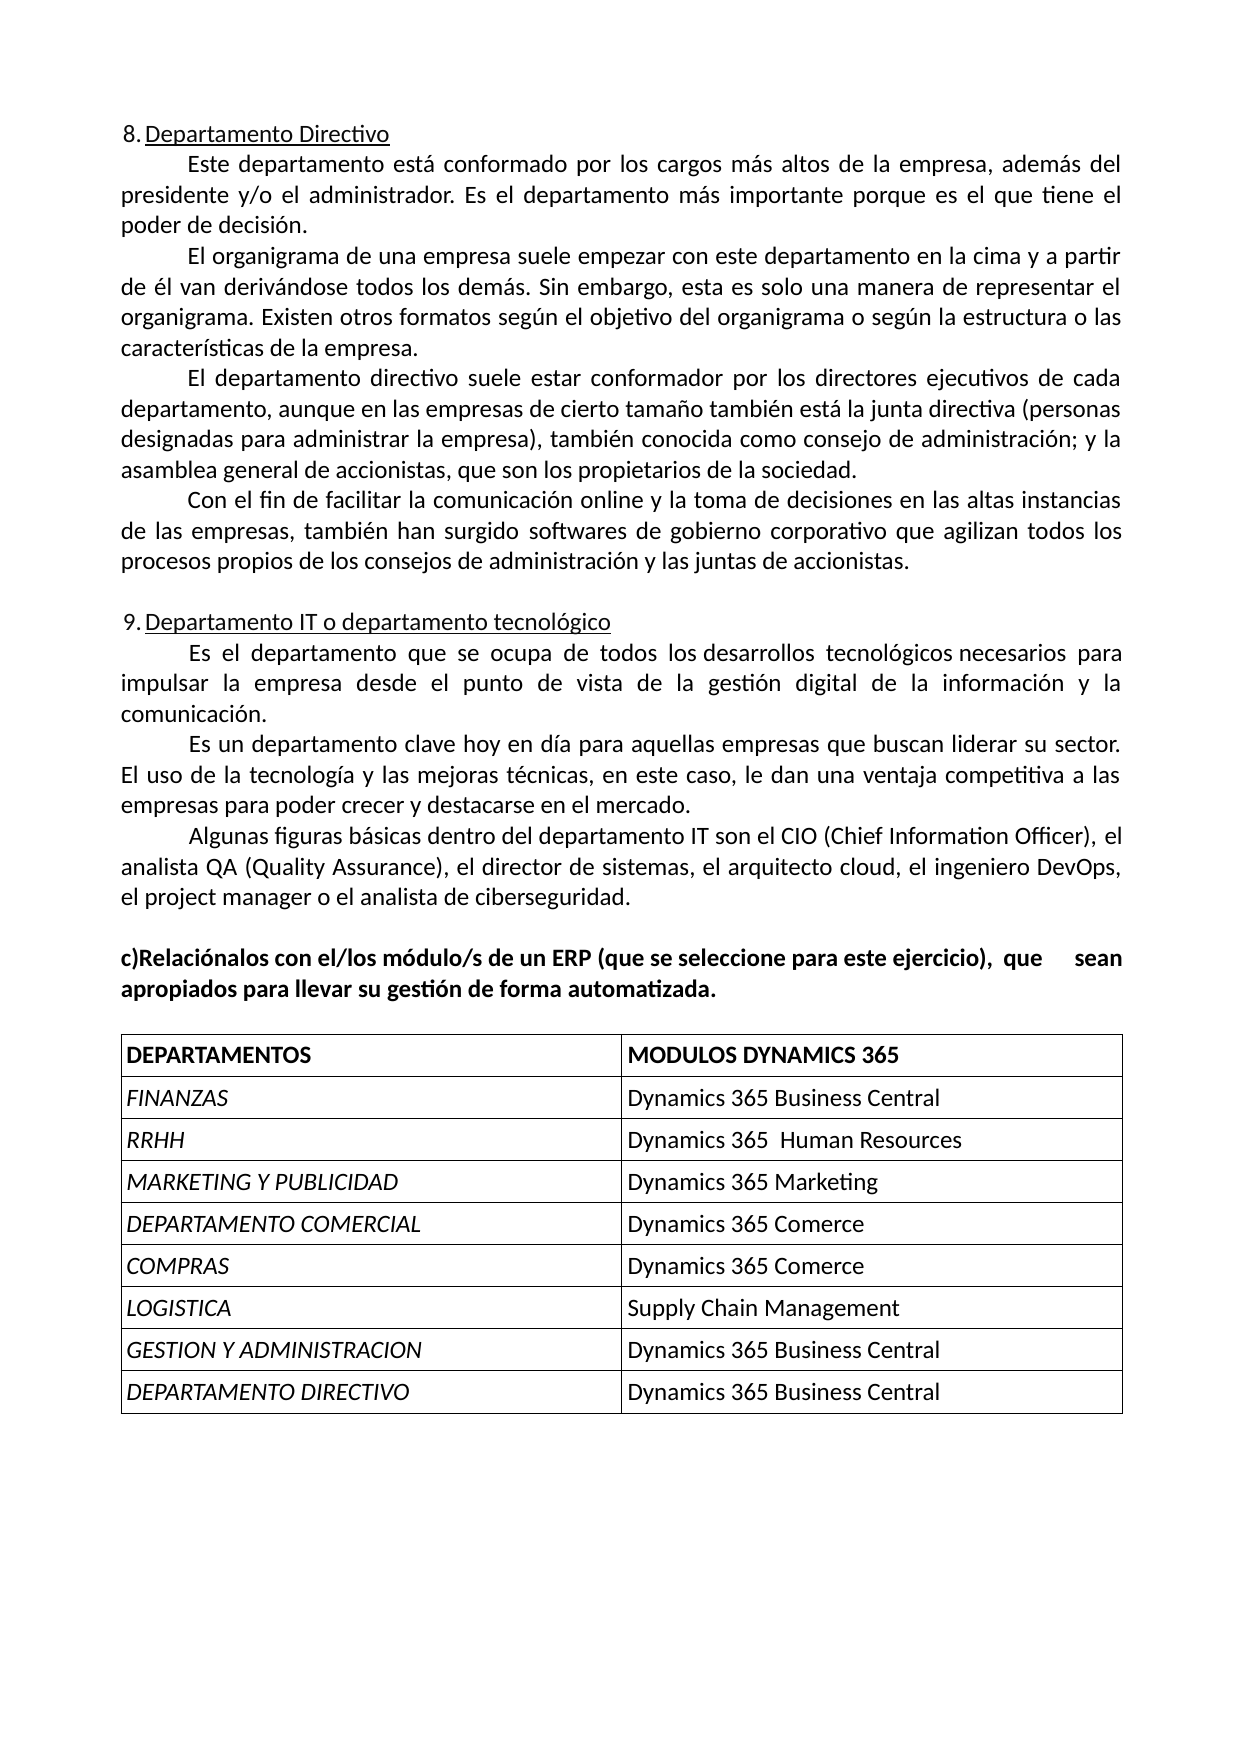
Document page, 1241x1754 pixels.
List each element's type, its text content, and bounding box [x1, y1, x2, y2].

text Algunas figuras básicas dentro del departamento IT son el CIO (Chief Information Officer), el analista QA (Quality Assurance), el director de sistemas, el arquitecto cloud, el ingeniero DevOps, el project manager o el analista de ciberseguridad. [121, 820, 1122, 912]
text c)Relaciónalos con el/los módulo/s de un ERP (que se seleccione para este ejercicio), que sean apropiados para llevar su gestión de forma automatizada. [121, 942, 1122, 1003]
table_cell LOGISTICA [122, 1287, 621, 1328]
table_header DEPARTAMENTOS [122, 1035, 621, 1076]
table_header MODULOS DYNAMICS 365 [622, 1035, 1122, 1076]
table_cell DEPARTAMENTO COMERCIAL [122, 1203, 621, 1244]
table_cell Supply Chain Management [622, 1287, 1122, 1328]
table_cell GESTION Y ADMINISTRACION [122, 1329, 621, 1370]
table_cell DEPARTAMENTO DIRECTIVO [122, 1371, 621, 1412]
table_cell Dynamics 365 Comerce [622, 1203, 1122, 1244]
text Con el fin de facilitar la comunicación online y la toma de decisiones en las altas instancias de las empresas, también han surgido softwares de gobierno corporativo que agilizan todos los procesos propios de los consejos de administración y las juntas de accionistas. [121, 484, 1122, 576]
table_cell Dynamics 365 Human Resources [622, 1119, 1122, 1160]
text El organigrama de una empresa suele empezar con este departamento en la cima y a partir de él van derivándose todos los demás. Sin embargo, esta es solo una manera de representar el organigrama. Existen otros formatos según el objetivo del organigrama o según la estructura o las características de la empresa. [121, 240, 1122, 362]
table_cell Dynamics 365 Business Central [622, 1371, 1122, 1412]
subtitle Departamento Directivo [123, 118, 1122, 149]
text Este departamento está conformado por los cargos más altos de la empresa, además del presidente y/o el administrador. Es el departamento más importante porque es el que tiene el poder de decisión. [121, 149, 1122, 240]
table_cell MARKETING Y PUBLICIDAD [122, 1161, 621, 1202]
table_cell COMPRAS [122, 1245, 621, 1286]
table_cell Dynamics 365 Business Central [622, 1329, 1122, 1370]
subtitle Departamento IT o departamento tecnológico [123, 606, 1122, 637]
text Es un departamento clave hoy en día para aquellas empresas que buscan liderar su sector. El uso de la tecnología y las mejoras técnicas, en este caso, le dan una ventaja competitiva a las empresas para poder crecer y destacarse en el mercado. [121, 728, 1122, 820]
table_cell FINANZAS [122, 1077, 621, 1118]
subtitle Es el departamento que se ocupa de todos los desarrollos tecnológicos necesarios para impulsar la empresa desde el punto de vista de la gestión digital de la información y la comunicación. [121, 637, 1122, 728]
table_cell Dynamics 365 Business Central [622, 1077, 1122, 1118]
table_cell Dynamics 365 Comerce [622, 1245, 1122, 1286]
table_cell Dynamics 365 Marketing [622, 1161, 1122, 1202]
table_cell RRHH [122, 1119, 621, 1160]
text El departamento directivo suele estar conformador por los directores ejecutivos de cada departamento, aunque en las empresas de cierto tamaño también está la junta directiva (personas designadas para administrar la empresa), también conocida como consejo de administración; y la asamblea general de accionistas, que son los propietarios de la sociedad. [121, 362, 1122, 484]
